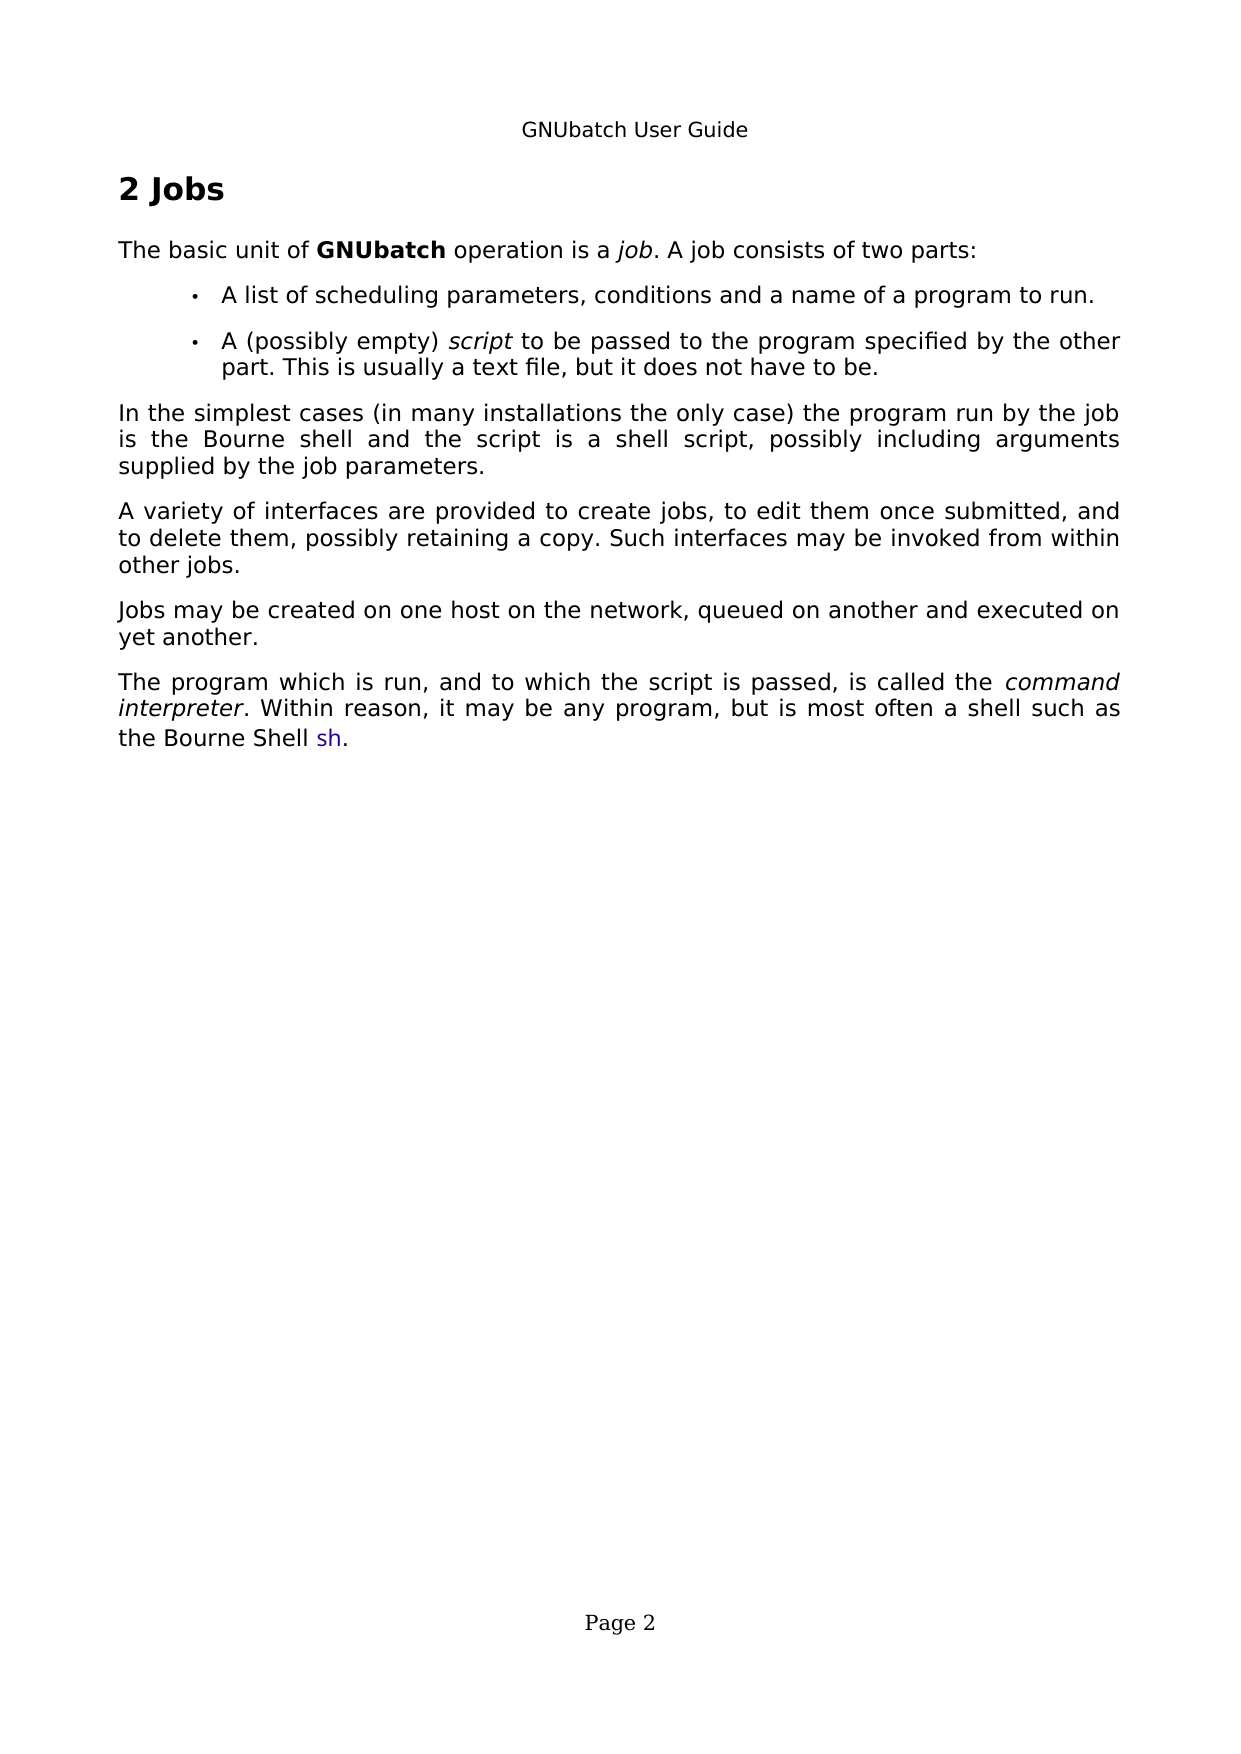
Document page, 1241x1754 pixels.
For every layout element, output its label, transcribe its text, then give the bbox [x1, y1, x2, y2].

list A list of scheduling parameters, conditions and a name of a program to run. [192, 283, 1122, 309]
subtitle Jobs [118, 172, 1122, 208]
text A variety of interfaces are provided to create jobs, to edit them once submitted, and to delete them, possibly retaining a copy. Such interfaces may be invoked from within other jobs. [118, 498, 1122, 579]
text Jobs may be created on one host on the network, queued on another and executed on yet another. [118, 597, 1122, 651]
text The program which is run, and to which the script is passed, is called the command interpreter. Within reason, it may be any program, but is most often a shell such as the Bourne Shell sh. [118, 669, 1122, 754]
list A (possibly empty) script to be passed to the program specified by the other part. This is usually a text file, but it does not have to be. [192, 328, 1122, 381]
text The basic unit of GNUbatch operation is a job. A job consists of two parts: [118, 238, 1122, 264]
text In the simplest cases (in many installations the only case) the program run by the job is the Bourne shell and the script is a shell script, possibly including arguments supplied by the job parameters. [118, 400, 1122, 480]
